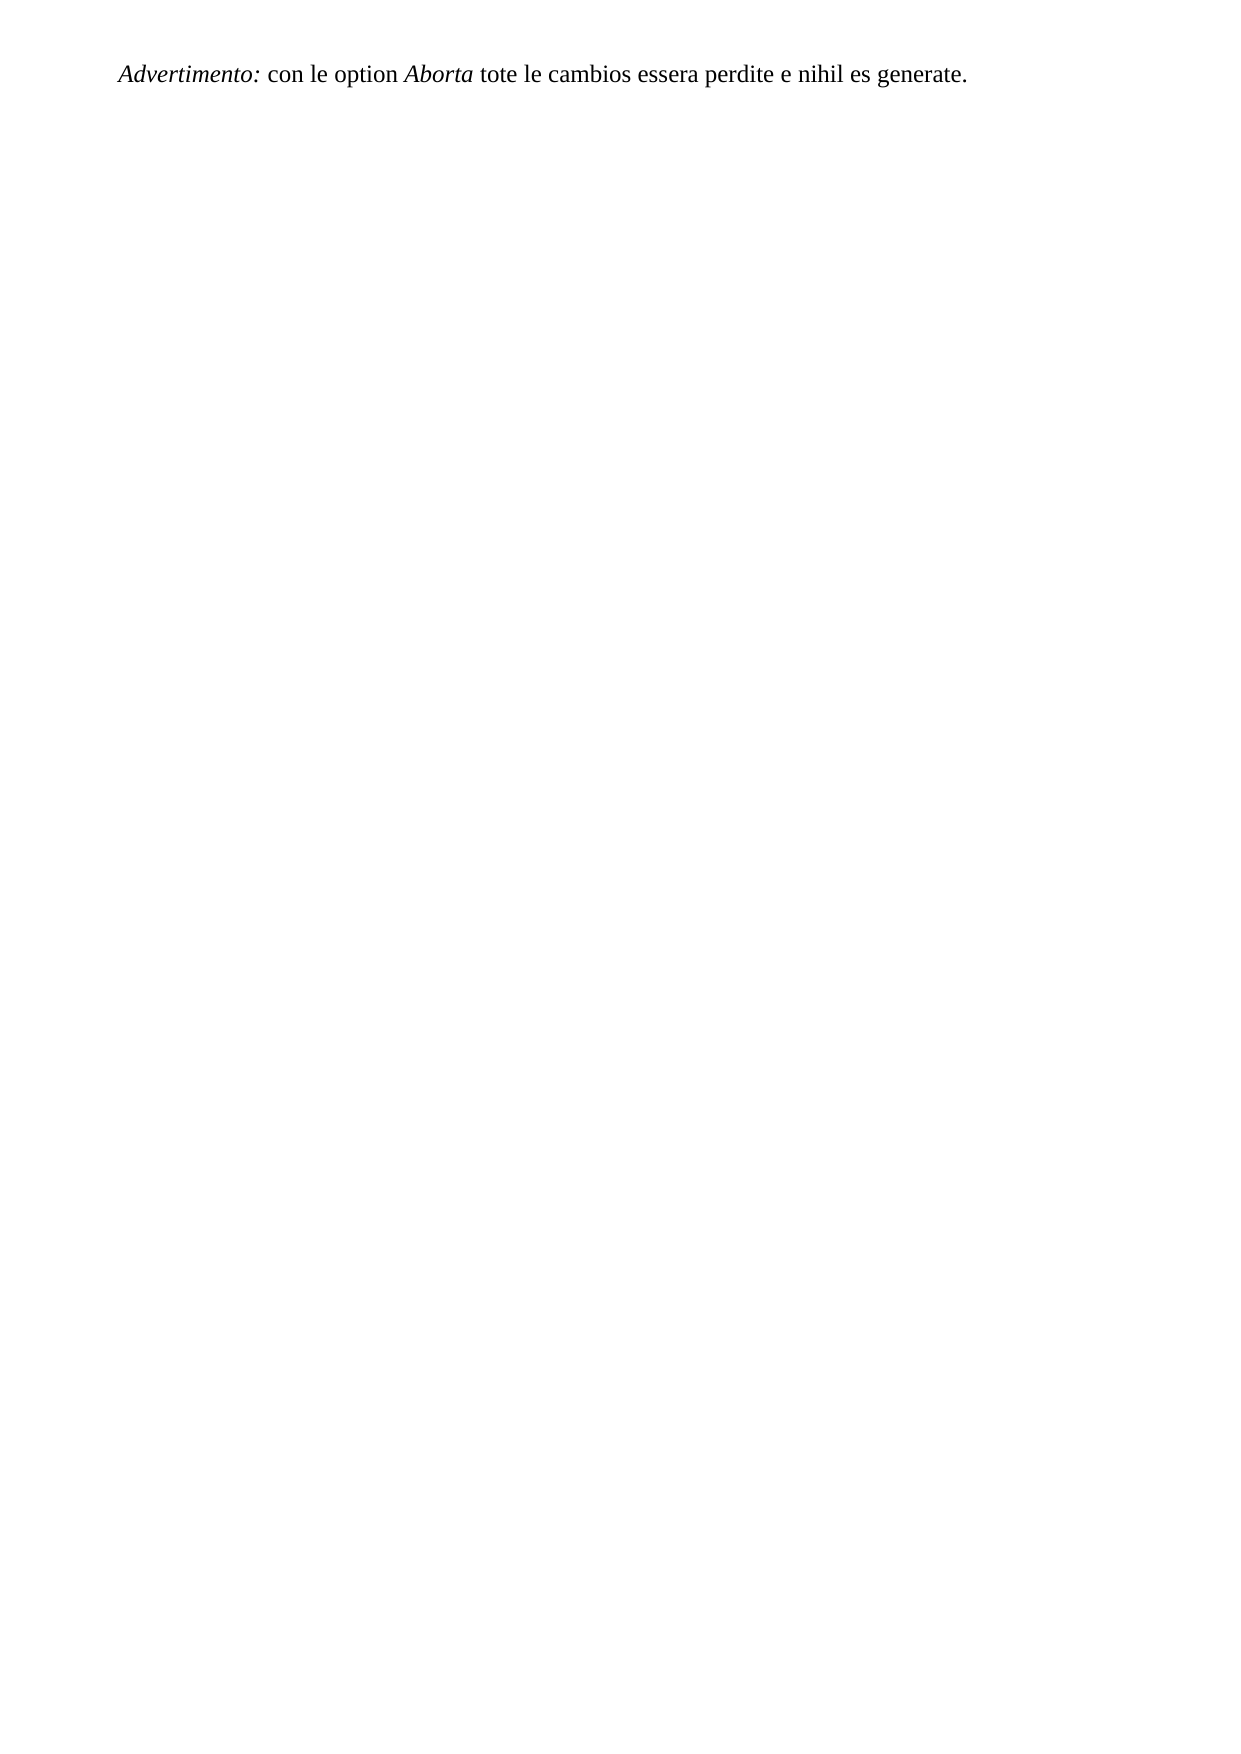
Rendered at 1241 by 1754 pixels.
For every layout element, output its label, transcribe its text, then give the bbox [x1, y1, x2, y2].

text Advertimento: con le option Aborta tote le cambios essera perdite e nihil es generate. [118, 59, 1181, 88]
